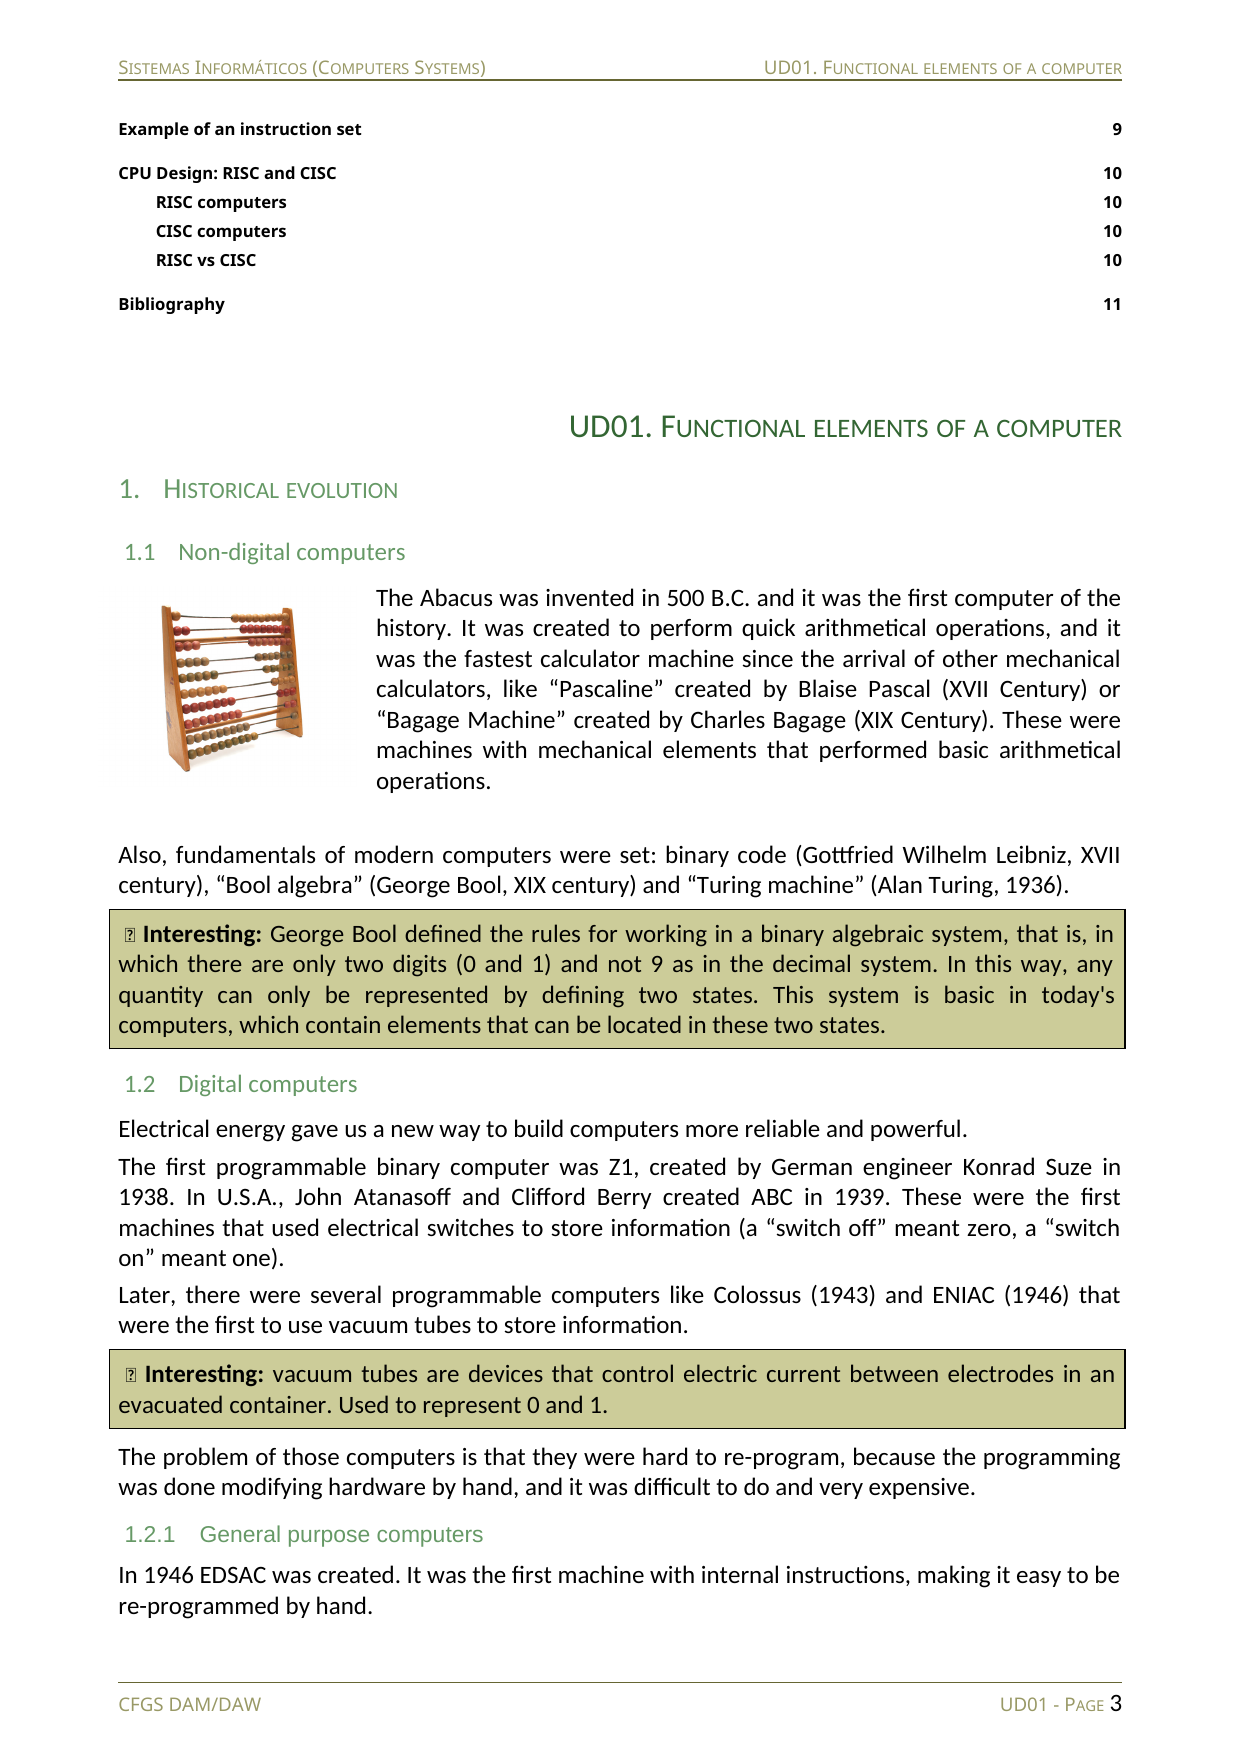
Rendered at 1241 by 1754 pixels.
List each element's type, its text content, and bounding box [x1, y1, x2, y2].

text Electrical energy gave us a new way to build computers more reliable and powerful. [118, 1114, 1122, 1144]
text The problem of those computers is that they were hard to re-program, because the programming was done modifying hardware by hand, and it was difficult to do and very expensive. [118, 1441, 1122, 1502]
text RISC computers 10 [156, 191, 1122, 213]
text RISC vs CISC 10 [156, 249, 1122, 272]
text Later, there were several programmable computers like Colossus (1943) and ENIAC (1946) that were the first to use vacuum tubes to store information. [118, 1279, 1122, 1340]
text Bibliography 11 [118, 293, 1122, 315]
picture [97, 586, 357, 787]
text CISC computers 10 [156, 220, 1122, 243]
text Also, fundamentals of modern computers were set: binary code (Gottfried Wilhelm Leibniz, XVII century), “Bool algebra” (George Bool, XIX century) and “Turing machine” (Alan Turing, 1936). [118, 839, 1122, 900]
text UD01. Functional elements of a computer [118, 405, 1122, 446]
subtitle Historical evolution [118, 471, 1122, 506]
subtitle General purpose computers [118, 1521, 1122, 1547]
text CPU Design: RISC and CISC 10 [118, 162, 1122, 184]
text In 1946 EDSAC was created. It was the first machine with internal instructions, making it easy to be re-programmed by hand. [118, 1559, 1122, 1620]
text 💬 Interesting: vacuum tubes are devices that control electric current between electrodes in an evacuated container. Used to represent 0 and 1. [110, 1350, 1124, 1428]
subtitle Digital computers [118, 1068, 1122, 1099]
text 💬 Interesting: George Bool defined the rules for working in a binary algebraic system, that is, in which there are only two digits (0 and 1) and not 9 as in the decimal system. In this way, any quantity can only be represented by defining two states. This system is basic in today's computers, which contain elements that can be located in these two states. [110, 910, 1124, 1048]
text The first programmable binary computer was Z1, created by German engineer Konrad Suze in 1938. In U.S.A., John Atanasoff and Clifford Berry created ABC in 1939. These were the first machines that used electrical switches to store information (a “switch off” meant zero, a “switch on” meant one). [118, 1151, 1122, 1273]
text The Abacus was invented in 500 B.C. and it was the first computer of the history. It was created to perform quick arithmetical operations, and it was the fastest calculator machine since the arrival of other mechanical calculators, like “Pascaline” created by Blaise Pascal (XVII Century) or “Bagage Machine” created by Charles Bagage (XIX Century). These were machines with mechanical elements that performed basic arithmetical operations. [118, 582, 1122, 795]
text Example of an instruction set 9 [118, 118, 1122, 141]
subtitle Non-digital computers [118, 536, 1122, 567]
